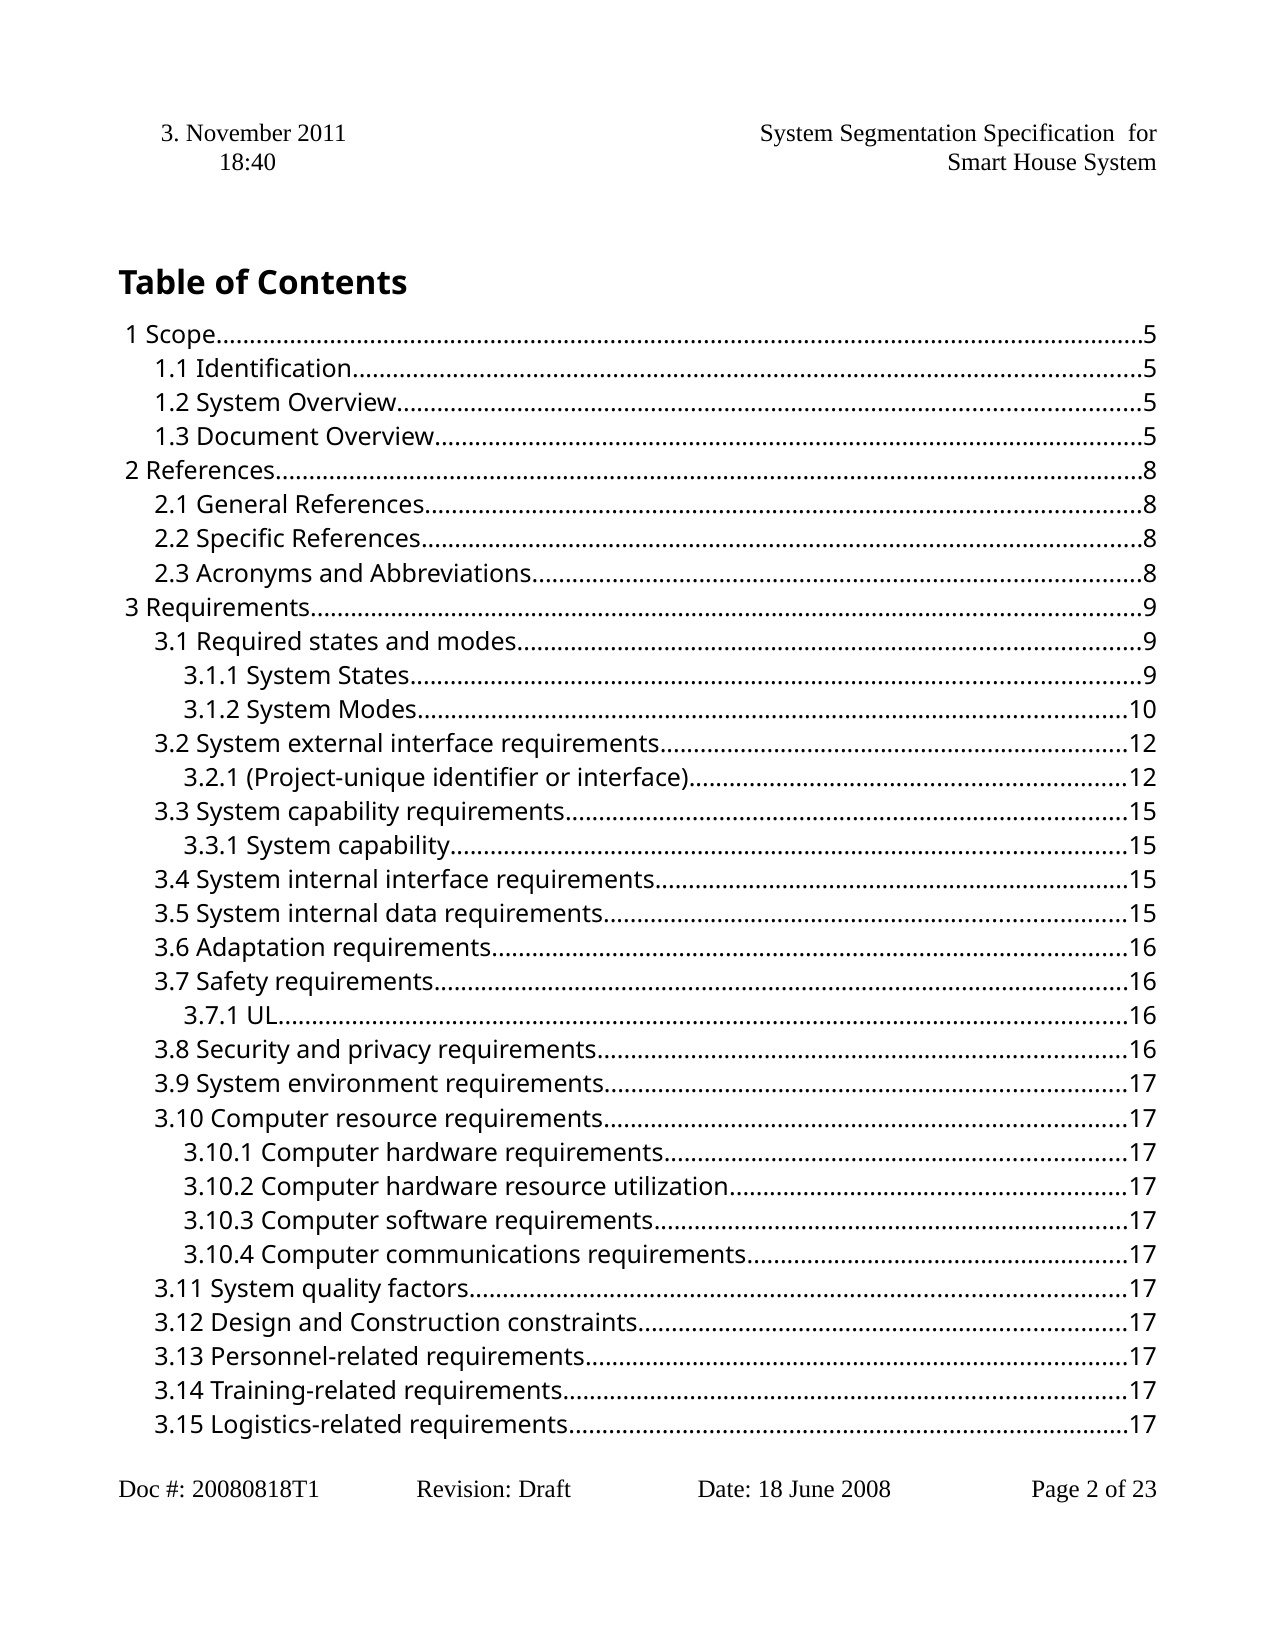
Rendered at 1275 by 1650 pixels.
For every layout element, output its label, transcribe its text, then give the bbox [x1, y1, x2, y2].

text 2 References 8 [118, 453, 1157, 487]
text 1.1 Identification 5 [148, 351, 1157, 385]
text 3.9 System environment requirements 17 [148, 1066, 1157, 1100]
text 3.7 Safety requirements 16 [148, 964, 1157, 998]
text 2.3 Acronyms and Abbreviations 8 [148, 555, 1157, 589]
subtitle Table of Contents [118, 259, 1157, 304]
text 2.1 General References 8 [148, 487, 1157, 521]
text 3.10.2 Computer hardware resource utilization 17 [177, 1168, 1157, 1202]
text 3.1.2 System Modes 10 [177, 691, 1157, 726]
text 2.2 Specific References 8 [148, 521, 1157, 555]
text 3 Requirements 9 [118, 589, 1157, 623]
text 3.1.1 System States 9 [177, 657, 1157, 691]
text 3.3.1 System capability 15 [177, 828, 1157, 862]
text 3.12 Design and Construction constraints 17 [148, 1304, 1157, 1339]
text 3.2 System external interface requirements 12 [148, 726, 1157, 759]
text 3.6 Adaptation requirements 16 [148, 930, 1157, 964]
text 3.7.1 UL 16 [177, 998, 1157, 1032]
text 1.3 Document Overview 5 [148, 419, 1157, 453]
text 3.4 System internal interface requirements 15 [148, 862, 1157, 896]
text 3.10 Computer resource requirements 17 [148, 1100, 1157, 1134]
text 3.5 System internal data requirements 15 [148, 896, 1157, 930]
text 3.10.1 Computer hardware requirements 17 [177, 1134, 1157, 1168]
text 3.3 System capability requirements 15 [148, 794, 1157, 828]
text 3.10.3 Computer software requirements 17 [177, 1202, 1157, 1236]
text 3.14 Training-related requirements 17 [148, 1373, 1157, 1407]
text 3.2.1 (Project-unique identifier or interface) 12 [177, 759, 1157, 794]
text 1 Scope 5 [118, 317, 1157, 351]
text 1.2 System Overview 5 [148, 385, 1157, 419]
text 3.15 Logistics-related requirements 17 [148, 1407, 1157, 1441]
text 3.1 Required states and modes 9 [148, 623, 1157, 657]
text 3.11 System quality factors 17 [148, 1271, 1157, 1304]
text 3.10.4 Computer communications requirements 17 [177, 1236, 1157, 1271]
text 3.8 Security and privacy requirements 16 [148, 1032, 1157, 1066]
text 3.13 Personnel-related requirements 17 [148, 1339, 1157, 1373]
